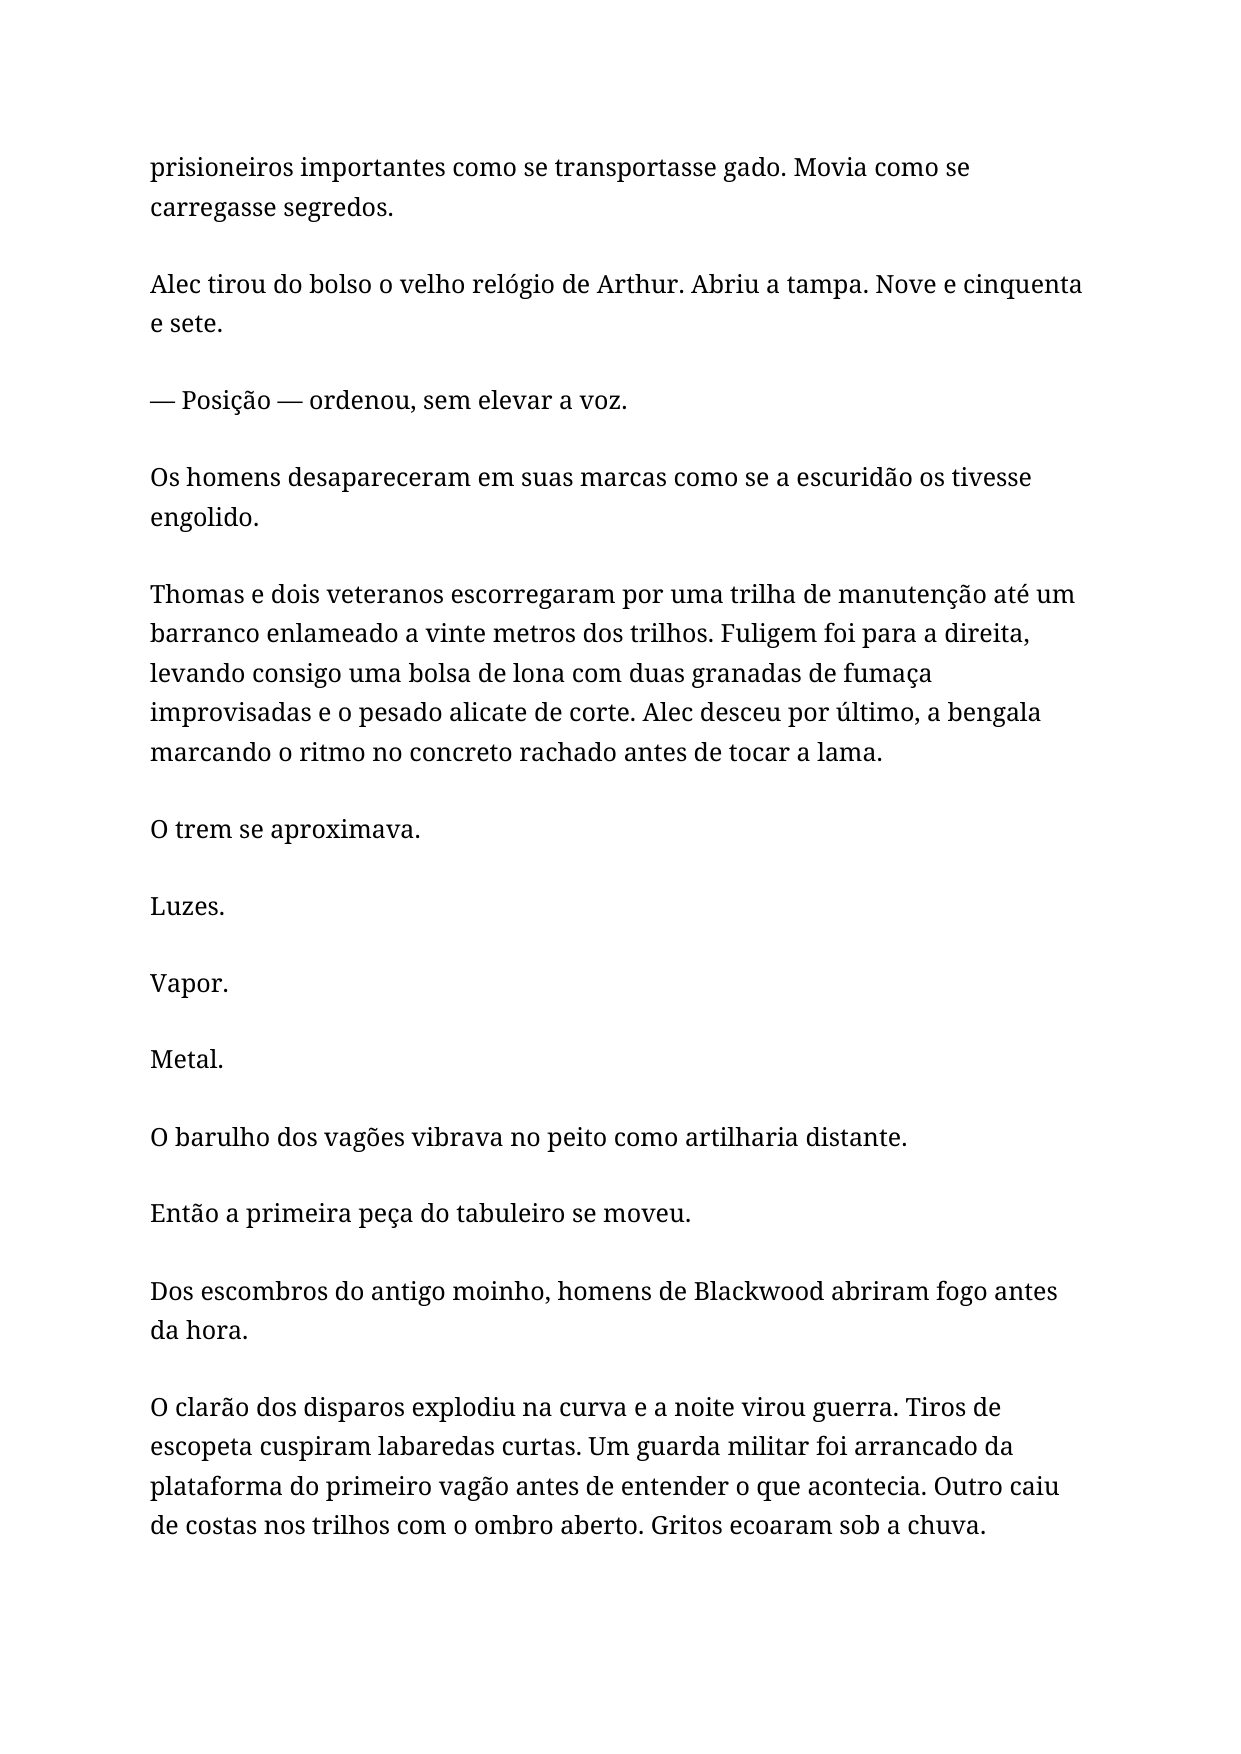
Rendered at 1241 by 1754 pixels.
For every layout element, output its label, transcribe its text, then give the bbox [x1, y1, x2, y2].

text Thomas e dois veteranos escorregaram por uma trilha de manutenção até um barranco enlameado a vinte metros dos trilhos. Fuligem foi para a direita, levando consigo uma bolsa de lona com duas granadas de fumaça improvisadas e o pesado alicate de corte. Alec desceu por último, a bengala marcando o ritmo no concreto rachado antes de tocar a lama. [150, 576, 1090, 768]
text Os homens desapareceram em suas marcas como se a escuridão os tivesse engolido. [150, 460, 1090, 533]
text prisioneiros importantes como se transportasse gado. Movia como se carregasse segredos. [150, 150, 1090, 223]
text Metal. [150, 1042, 1090, 1076]
text Luzes. [150, 888, 1090, 922]
text O trem se aproximava. [150, 811, 1090, 845]
text Então a primeira peça do tabuleiro se moveu. [150, 1196, 1090, 1230]
text — Posição — ordenou, sem elevar a voz. [150, 383, 1090, 417]
text Vapor. [150, 965, 1090, 999]
text O barulho dos vagões vibrava no peito como artilharia distante. [150, 1119, 1090, 1153]
text O clarão dos disparos explodiu na curva e a noite virou guerra. Tiros de escopeta cuspiram labaredas curtas. Um guarda militar foi arrancado da plataforma do primeiro vagão antes de entender o que acontecia. Outro caiu de costas nos trilhos com o ombro aberto. Gritos ecoaram sob a chuva. [150, 1389, 1090, 1542]
text Dos escombros do antigo moinho, homens de Blackwood abriram fogo antes da hora. [150, 1273, 1090, 1347]
text Alec tirou do bolso o velho relógio de Arthur. Abriu a tampa. Nove e cinquenta e sete. [150, 266, 1090, 340]
